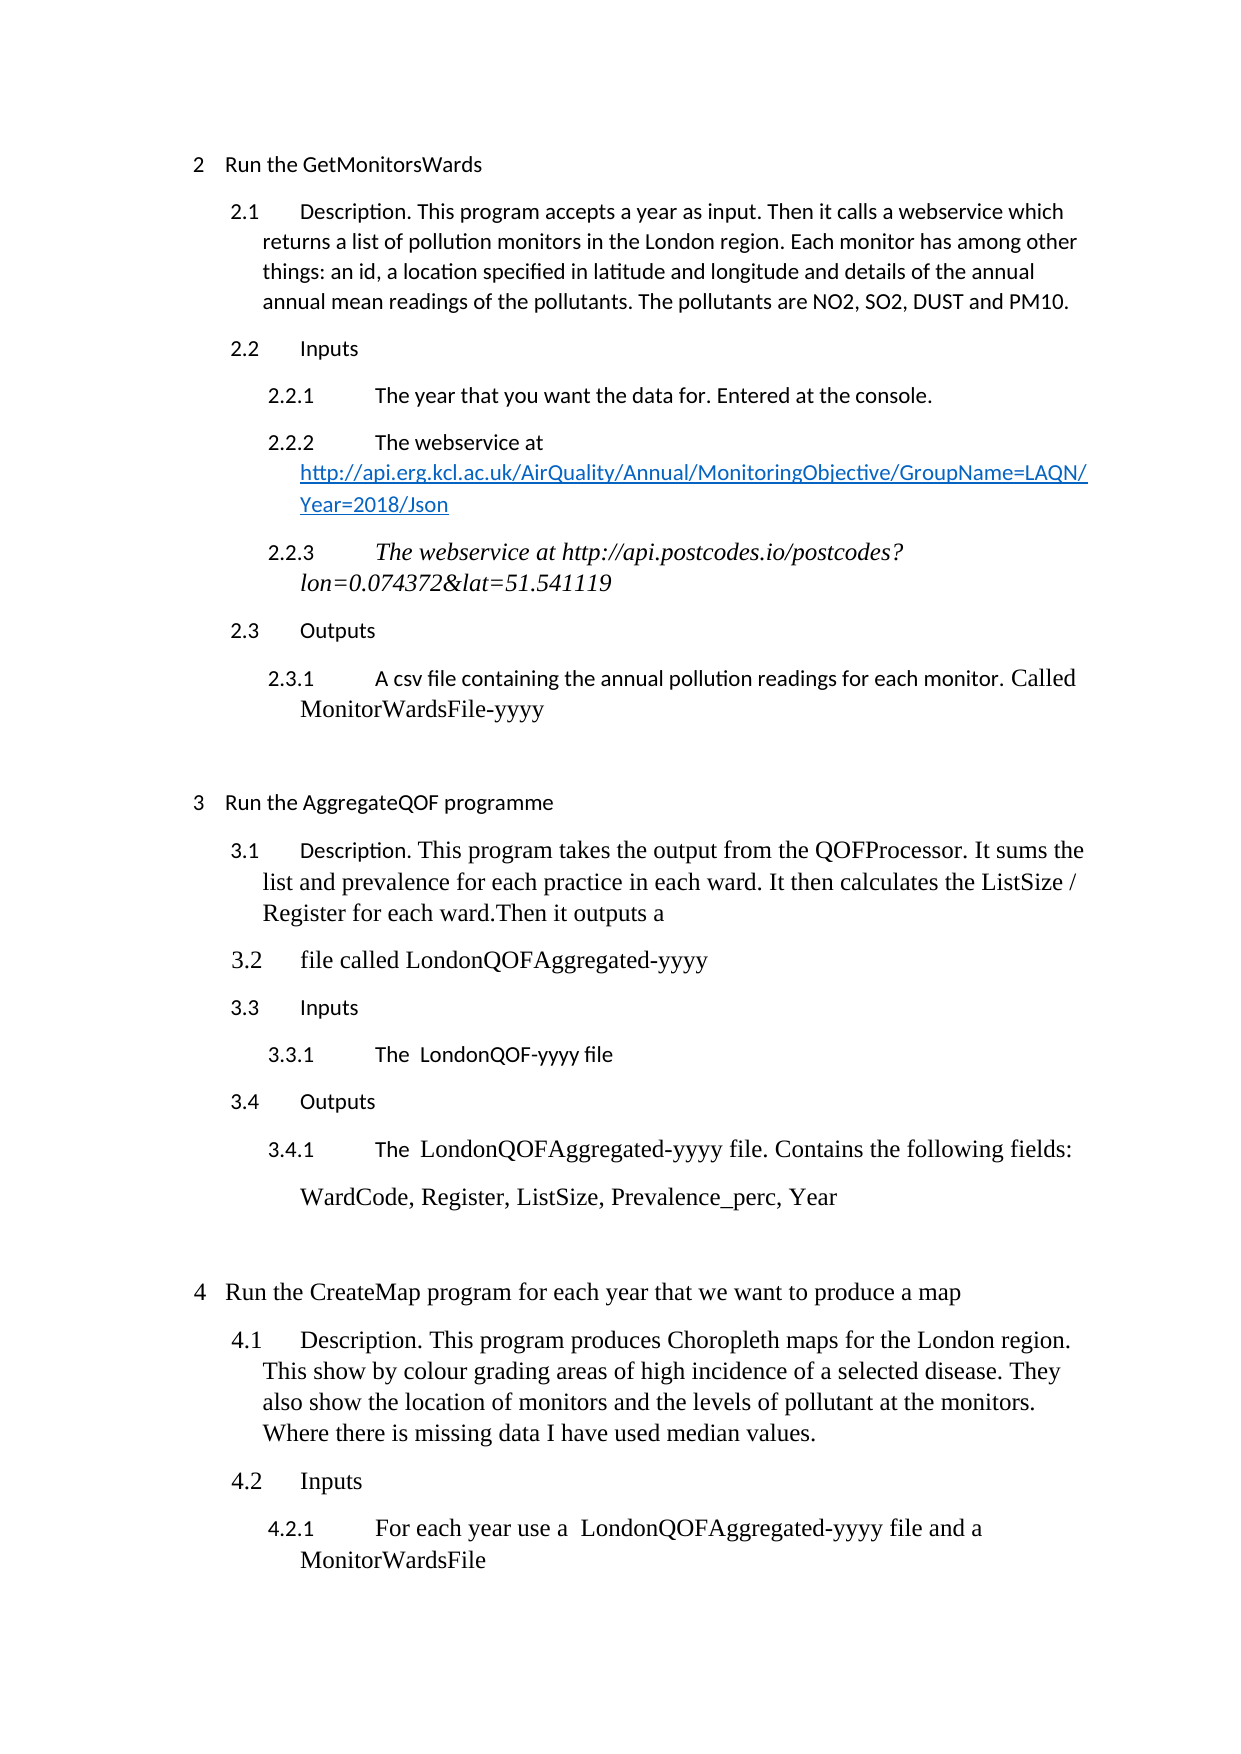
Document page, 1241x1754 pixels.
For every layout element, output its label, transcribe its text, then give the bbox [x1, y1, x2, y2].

list Description. This program produces Choropleth maps for the London region. This show by colour grading areas of high incidence of a selected disease. They also show the location of monitors and the levels of pollutant at the monitors. Where there is missing data I have used median values. [225, 1325, 1090, 1447]
list The LondonQOFAggregated-yyyy file. Contains the following fields: [262, 1134, 1090, 1163]
list file called LondonQOFAggregated-yyyy [225, 946, 1090, 974]
list Outputs [225, 616, 1090, 644]
list Run the GetMonitorsWards [187, 150, 1090, 178]
list Run the AggregateQOF programme [187, 788, 1090, 817]
list The webservice at http://api.postcodes.io/postcodes?lon=0.074372&lat=51.541119 [262, 537, 1090, 597]
list The webservice at http://api.erg.kcl.ac.uk/AirQuality/Annual/MonitoringObjective/GroupName=LAQN/Year=2018/Json [262, 428, 1090, 518]
list Run the CreateMap program for each year that we want to produce a map [187, 1277, 1090, 1306]
list Inputs [225, 993, 1090, 1021]
list Outputs [225, 1087, 1090, 1115]
list For each year use a LondonQOFAggregated-yyyy file and a MonitorWardsFile [262, 1513, 1090, 1574]
list Inputs [225, 334, 1090, 362]
list Description. This program accepts a year as input. Then it calls a webservice which returns a list of pollution monitors in the London region. Each monitor has among other things: an id, a location specified in latitude and longitude and details of the annual annual mean readings of the pollutants. The pollutants are NO2, SO2, DUST and PM10. [225, 197, 1090, 316]
list Description. This program takes the output from the QOFProcessor. It sums the list and prevalence for each practice in each ward. It then calculates the ListSize / Register for each ward.Then it outputs a [225, 835, 1090, 927]
list Inputs [225, 1466, 1090, 1494]
list The LondonQOF-yyyy file [262, 1040, 1090, 1068]
list WardCode, Register, ListSize, Prevalence_perc, Year [262, 1182, 1090, 1211]
list A csv file containing the annual pollution readings for each monitor. Called MonitorWardsFile-yyyy [262, 663, 1090, 723]
list The year that you want the data for. Entered at the console. [262, 381, 1090, 409]
